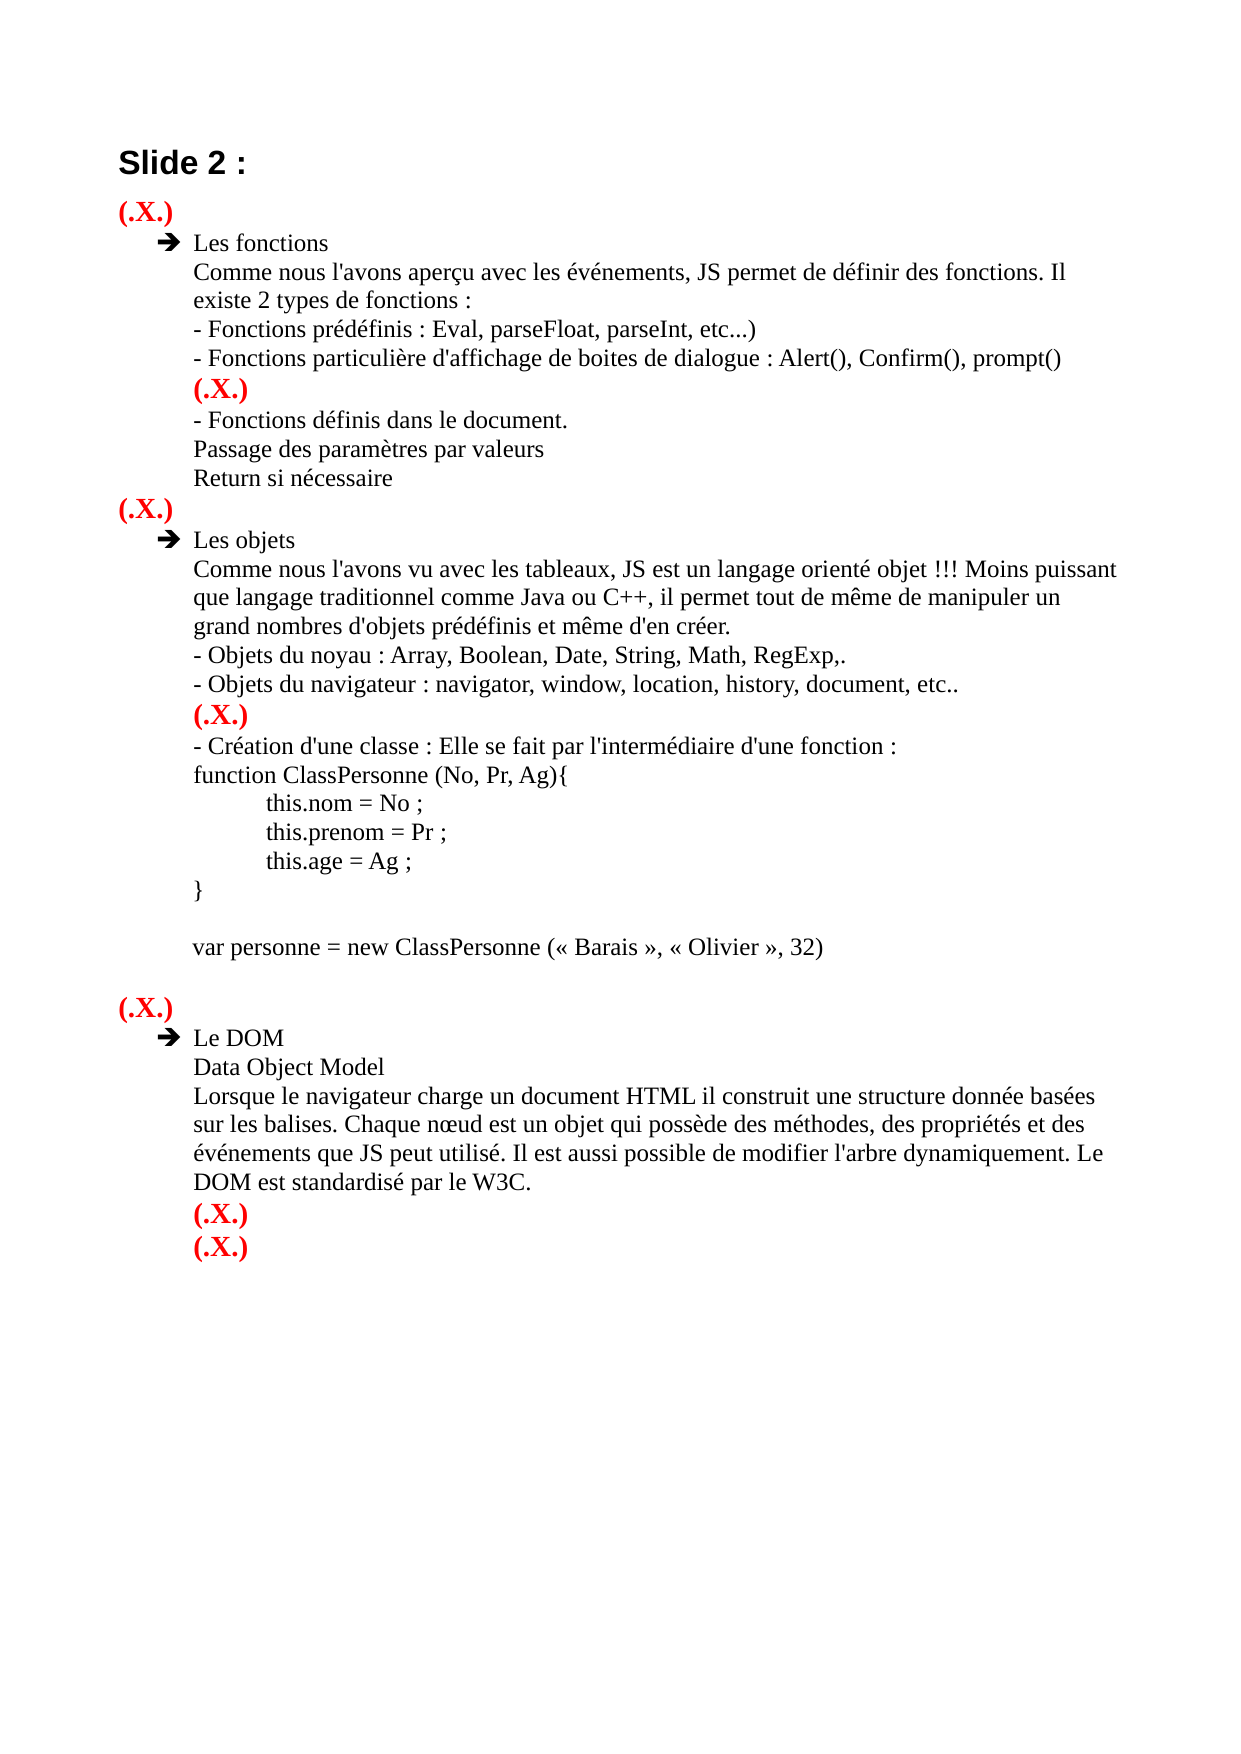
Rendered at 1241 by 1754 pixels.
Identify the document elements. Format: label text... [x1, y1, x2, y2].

list (.X.) [156, 1229, 1122, 1263]
list (.X.) [156, 697, 1122, 731]
list - Fonctions particulière d'affichage de boites de dialogue : Alert(), Confirm(), prompt() [156, 343, 1122, 372]
list Comme nous l'avons vu avec les tableaux, JS est un langage orienté objet !!! Moins puissant que langage traditionnel comme Java ou C++, il permet tout de même de manipuler un grand nombres d'objets prédéfinis et même d'en créer. [156, 554, 1122, 640]
subtitle Slide 2 : [118, 143, 1122, 182]
text this.age = Ag ; [118, 846, 1122, 875]
text var personne = new ClassPersonne (« Barais », « Olivier », 32) [118, 932, 1122, 961]
list Return si nécessaire [156, 463, 1122, 491]
list Data Object Model [156, 1052, 1122, 1081]
list - Fonctions prédéfinis : Eval, parseFloat, parseInt, etc...) [156, 314, 1122, 343]
text (.X.) [118, 990, 1122, 1023]
list function ClassPersonne (No, Pr, Ag){ [156, 760, 1122, 788]
list - Objets du navigateur : navigator, window, location, history, document, etc.. [156, 669, 1122, 697]
text this.nom = No ; [118, 788, 1122, 817]
list Le DOM [156, 1023, 1122, 1052]
list Passage des paramètres par valeurs [156, 434, 1122, 463]
text (.X.) [118, 194, 1122, 228]
list - Objets du noyau : Array, Boolean, Date, String, Math, RegExp,. [156, 640, 1122, 669]
list (.X.) [156, 1196, 1122, 1229]
list - Fonctions définis dans le document. [156, 405, 1122, 434]
list Les fonctions [156, 228, 1122, 257]
text } [118, 875, 1122, 903]
list Comme nous l'avons aperçu avec les événements, JS permet de définir des fonctions. Il existe 2 types de fonctions : [156, 257, 1122, 314]
list (.X.) [156, 372, 1122, 405]
text this.prenom = Pr ; [118, 817, 1122, 846]
text (.X.) [118, 491, 1122, 525]
list Les objets [156, 525, 1122, 554]
list Lorsque le navigateur charge un document HTML il construit une structure donnée basées sur les balises. Chaque nœud est un objet qui possède des méthodes, des propriétés et des événements que JS peut utilisé. Il est aussi possible de modifier l'arbre dynamiquement. Le DOM est standardisé par le W3C. [156, 1081, 1122, 1196]
list - Création d'une classe : Elle se fait par l'intermédiaire d'une fonction : [156, 731, 1122, 760]
